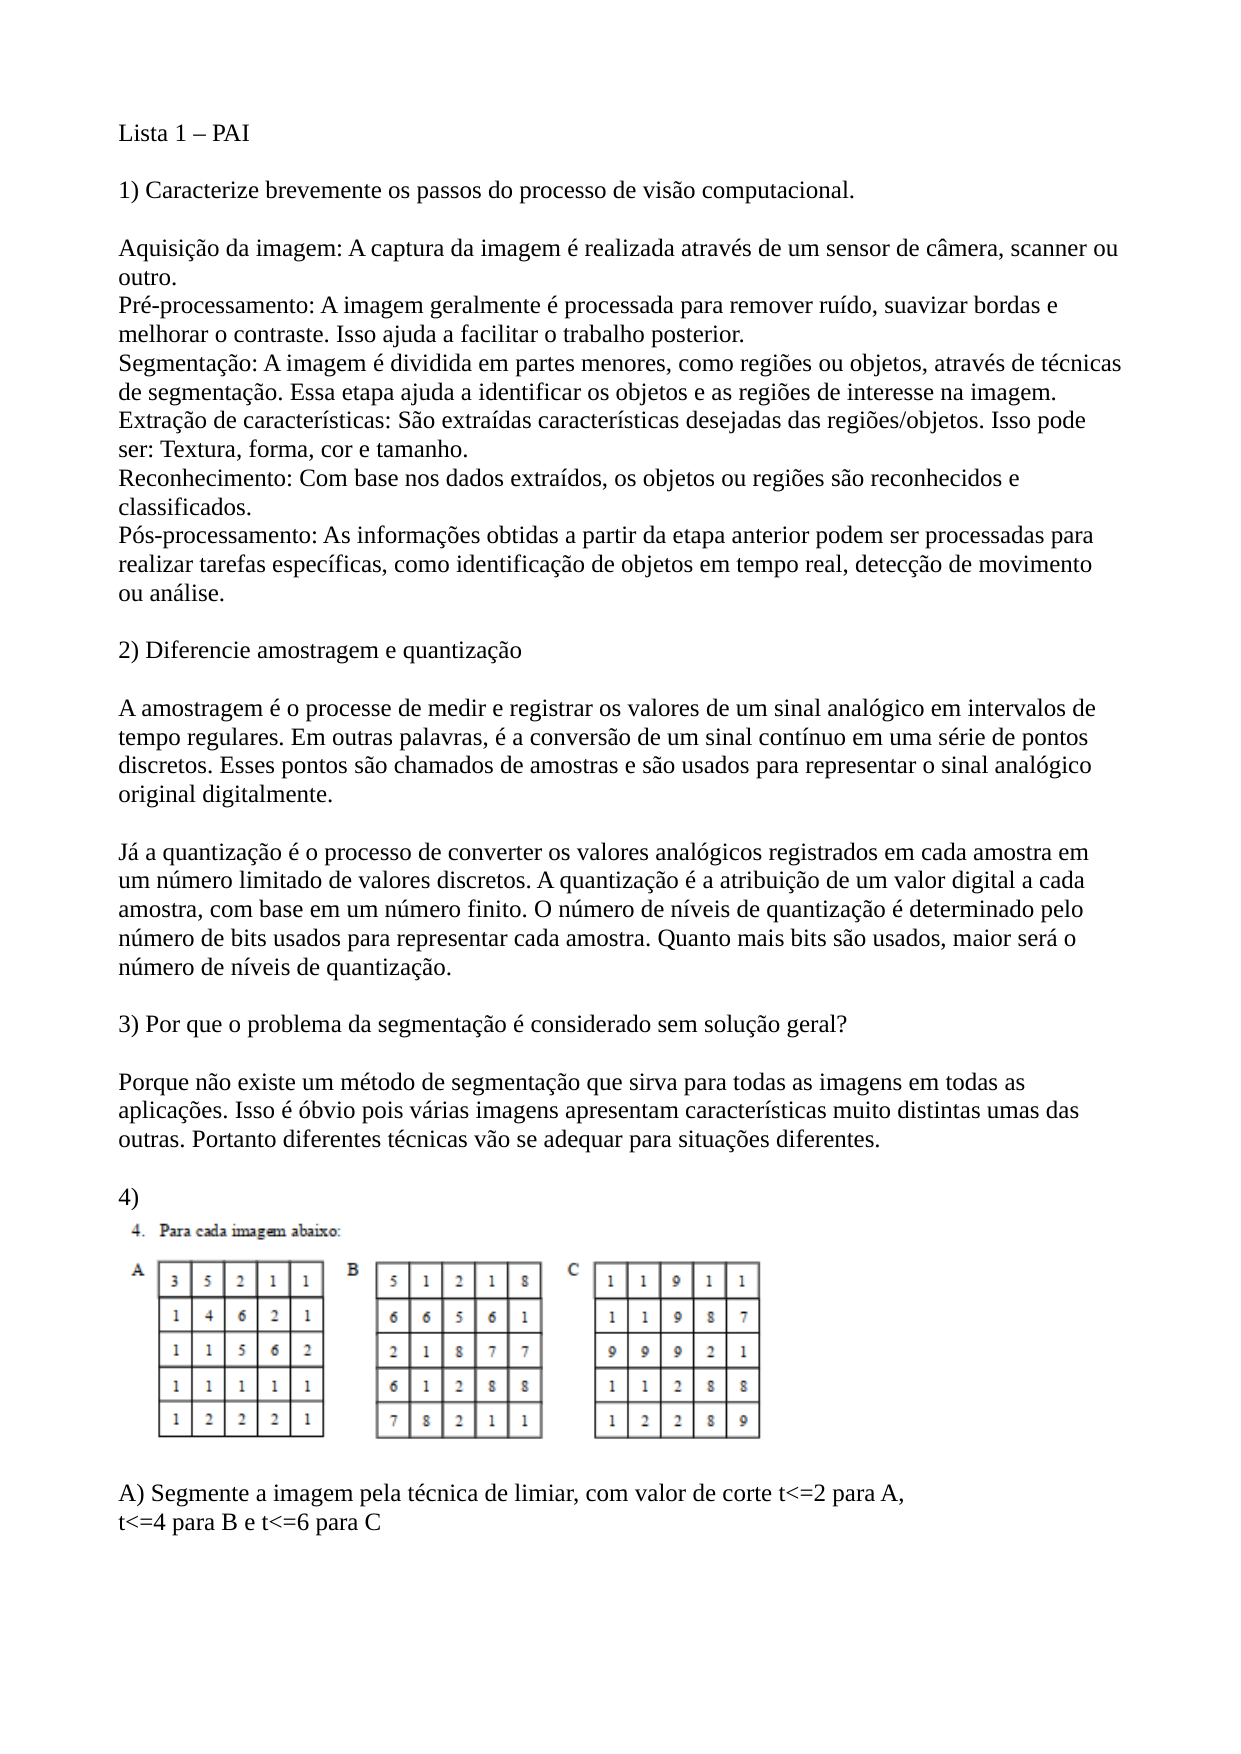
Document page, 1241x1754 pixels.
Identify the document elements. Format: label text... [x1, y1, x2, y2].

text A) Segmente a imagem pela técnica de limiar, com valor de corte t<=2 para A, [118, 1478, 1122, 1507]
text t<=4 para B e t<=6 para C [118, 1507, 1122, 1536]
text Aquisição da imagem: A captura da imagem é realizada através de um sensor de câmera, scanner ou outro. Pré-processamento: A imagem geralmente é processada para remover ruído, suavizar bordas e melhorar o contraste. Isso ajuda a facilitar o trabalho posterior. [118, 233, 1122, 348]
text Lista 1 – PAI [118, 118, 1122, 147]
picture [118, 1210, 815, 1450]
text Segmentação: A imagem é dividida em partes menores, como regiões ou objetos, através de técnicas de segmentação. Essa etapa ajuda a identificar os objetos e as regiões de interesse na imagem. [118, 348, 1122, 406]
text Pós-processamento: As informações obtidas a partir da etapa anterior podem ser processadas para realizar tarefas específicas, como identificação de objetos em tempo real, detecção de movimento ou análise. [118, 521, 1122, 607]
text 3) Por que o problema da segmentação é considerado sem solução geral? [118, 1009, 1122, 1038]
text Já a quantização é o processo de converter os valores analógicos registrados em cada amostra em um número limitado de valores discretos. A quantização é a atribuição de um valor digital a cada amostra, com base em um número finito. O número de níveis de quantização é determinado pelo número de bits usados para representar cada amostra. Quanto mais bits são usados, maior será o número de níveis de quantização. [118, 837, 1122, 981]
text 1) Caracterize brevemente os passos do processo de visão computacional. [118, 176, 1122, 204]
text Extração de características: São extraídas características desejadas das regiões/objetos. Isso pode ser: Textura, forma, cor e tamanho. [118, 406, 1122, 463]
text Reconhecimento: Com base nos dados extraídos, os objetos ou regiões são reconhecidos e classificados. [118, 463, 1122, 521]
text 4) [118, 1182, 1122, 1211]
text Porque não existe um método de segmentação que sirva para todas as imagens em todas as aplicações. Isso é óbvio pois várias imagens apresentam características muito distintas umas das outras. Portanto diferentes técnicas vão se adequar para situações diferentes. [118, 1067, 1122, 1153]
text A amostragem é o processe de medir e registrar os valores de um sinal analógico em intervalos de tempo regulares. Em outras palavras, é a conversão de um sinal contínuo em uma série de pontos discretos. Esses pontos são chamados de amostras e são usados para representar o sinal analógico original digitalmente. [118, 693, 1122, 808]
text 2) Diferencie amostragem e quantização [118, 636, 1122, 664]
